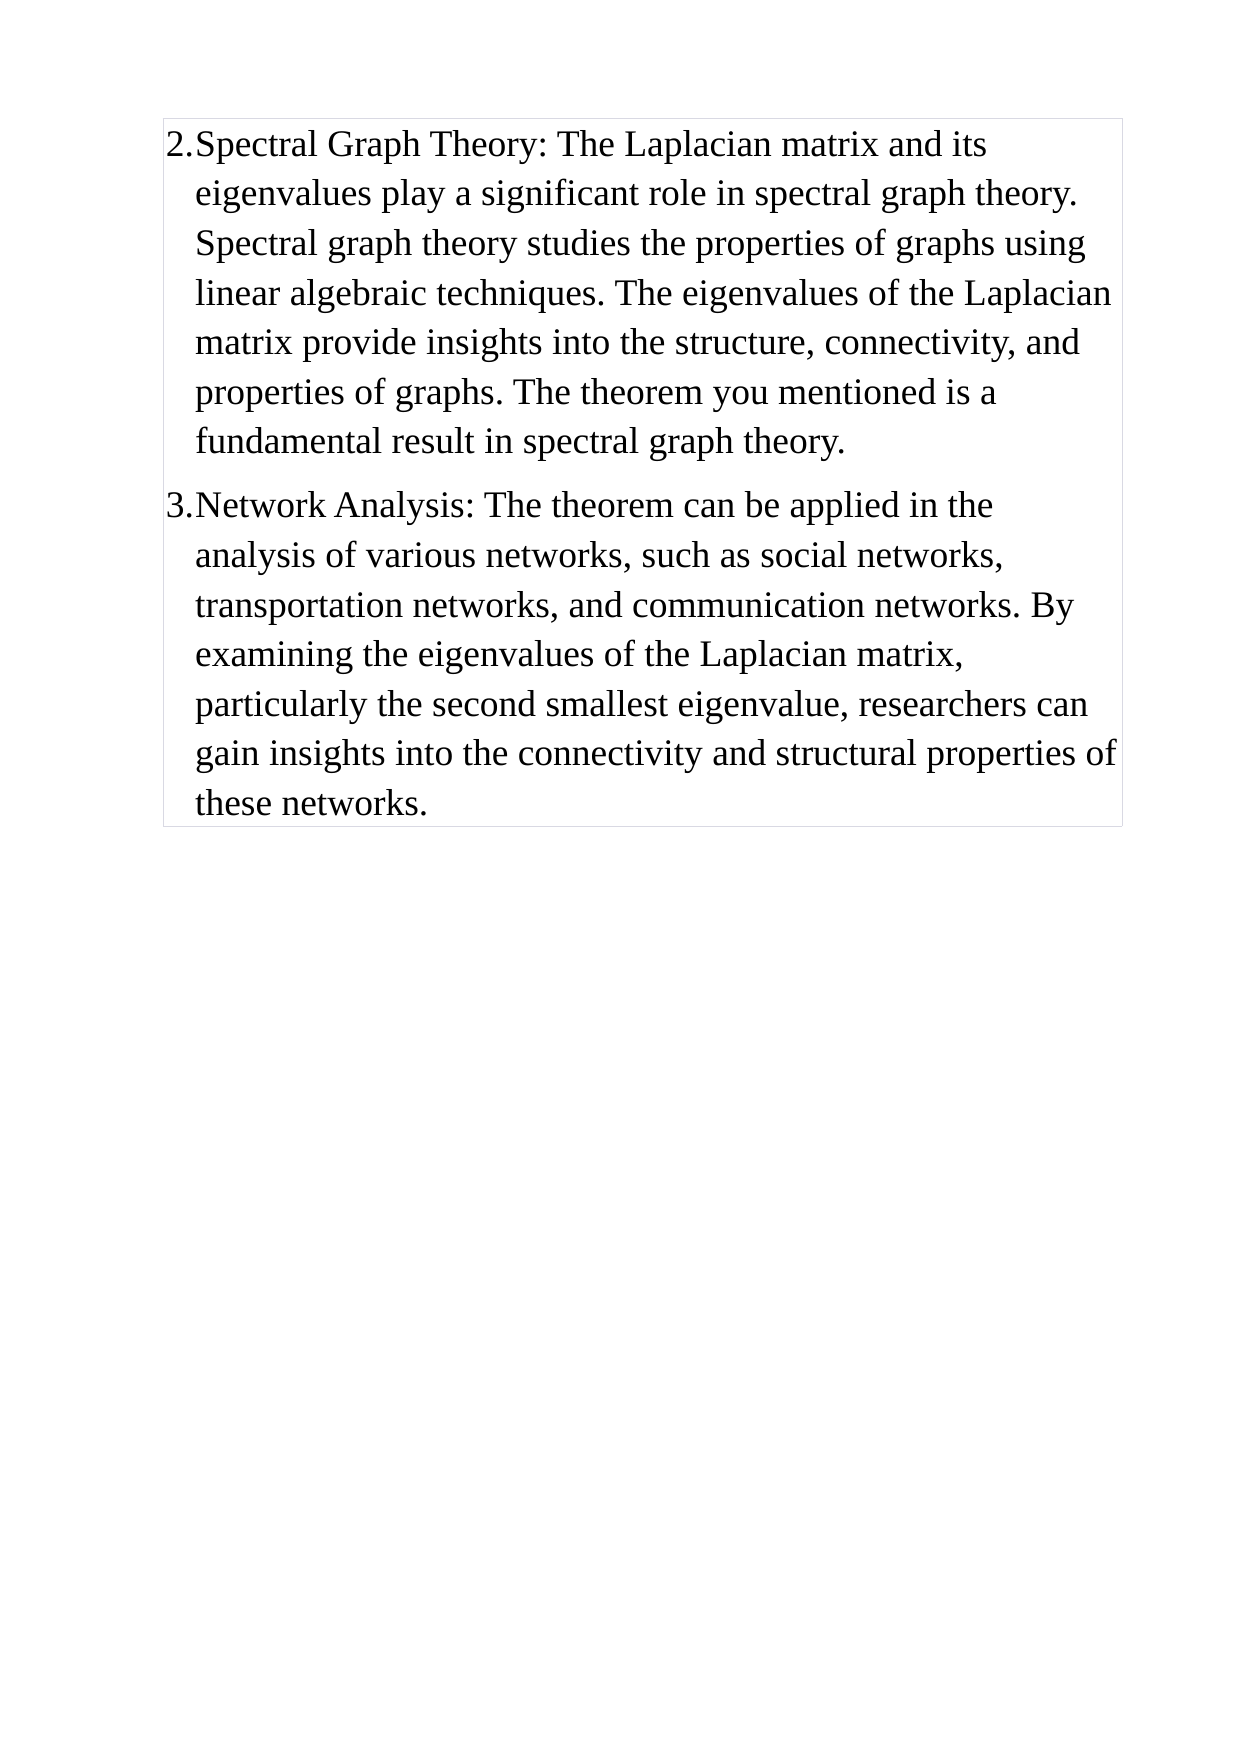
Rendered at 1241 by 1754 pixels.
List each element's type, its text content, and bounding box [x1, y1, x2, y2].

list Network Analysis: The theorem can be applied in the analysis of various networks, such as social networks, transportation networks, and communication networks. By examining the eigenvalues of the Laplacian matrix, particularly the second smallest eigenvalue, researchers can gain insights into the connectivity and structural properties of these networks. [164, 480, 1122, 826]
list Spectral Graph Theory: The Laplacian matrix and its eigenvalues play a significant role in spectral graph theory. Spectral graph theory studies the properties of graphs using linear algebraic techniques. The eigenvalues of the Laplacian matrix provide insights into the structure, connectivity, and properties of graphs. The theorem you mentioned is a fundamental result in spectral graph theory. [164, 119, 1122, 462]
